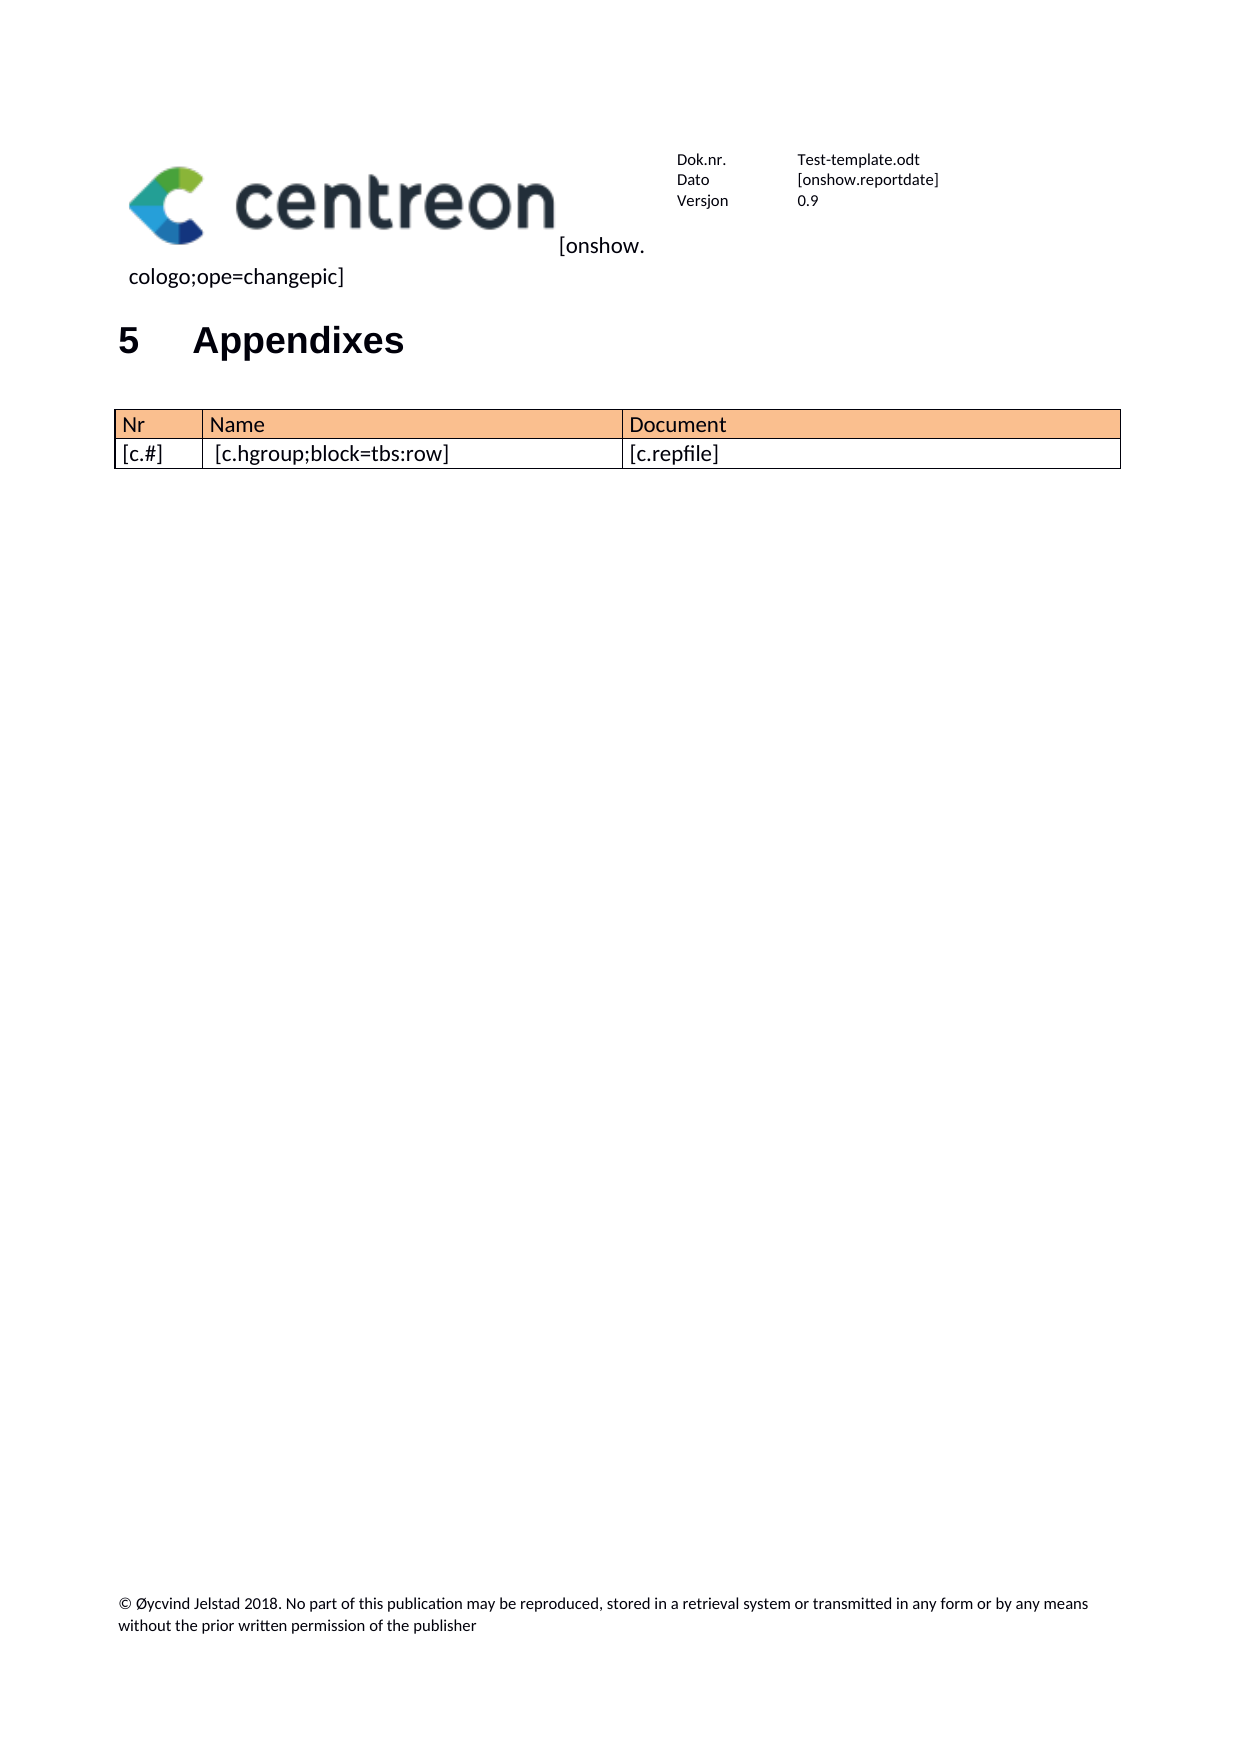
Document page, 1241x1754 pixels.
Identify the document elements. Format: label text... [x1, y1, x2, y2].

table_header Document [623, 410, 1120, 438]
table_cell [c.repfile] [623, 439, 1120, 467]
table_cell [c.hgroup;block=tbs:row] [203, 439, 622, 467]
subtitle Appendixes [118, 318, 1122, 361]
table_cell [c.#] [116, 439, 202, 467]
table_header Name [203, 410, 622, 438]
picture [128, 149, 559, 254]
table_header Nr [116, 410, 202, 438]
